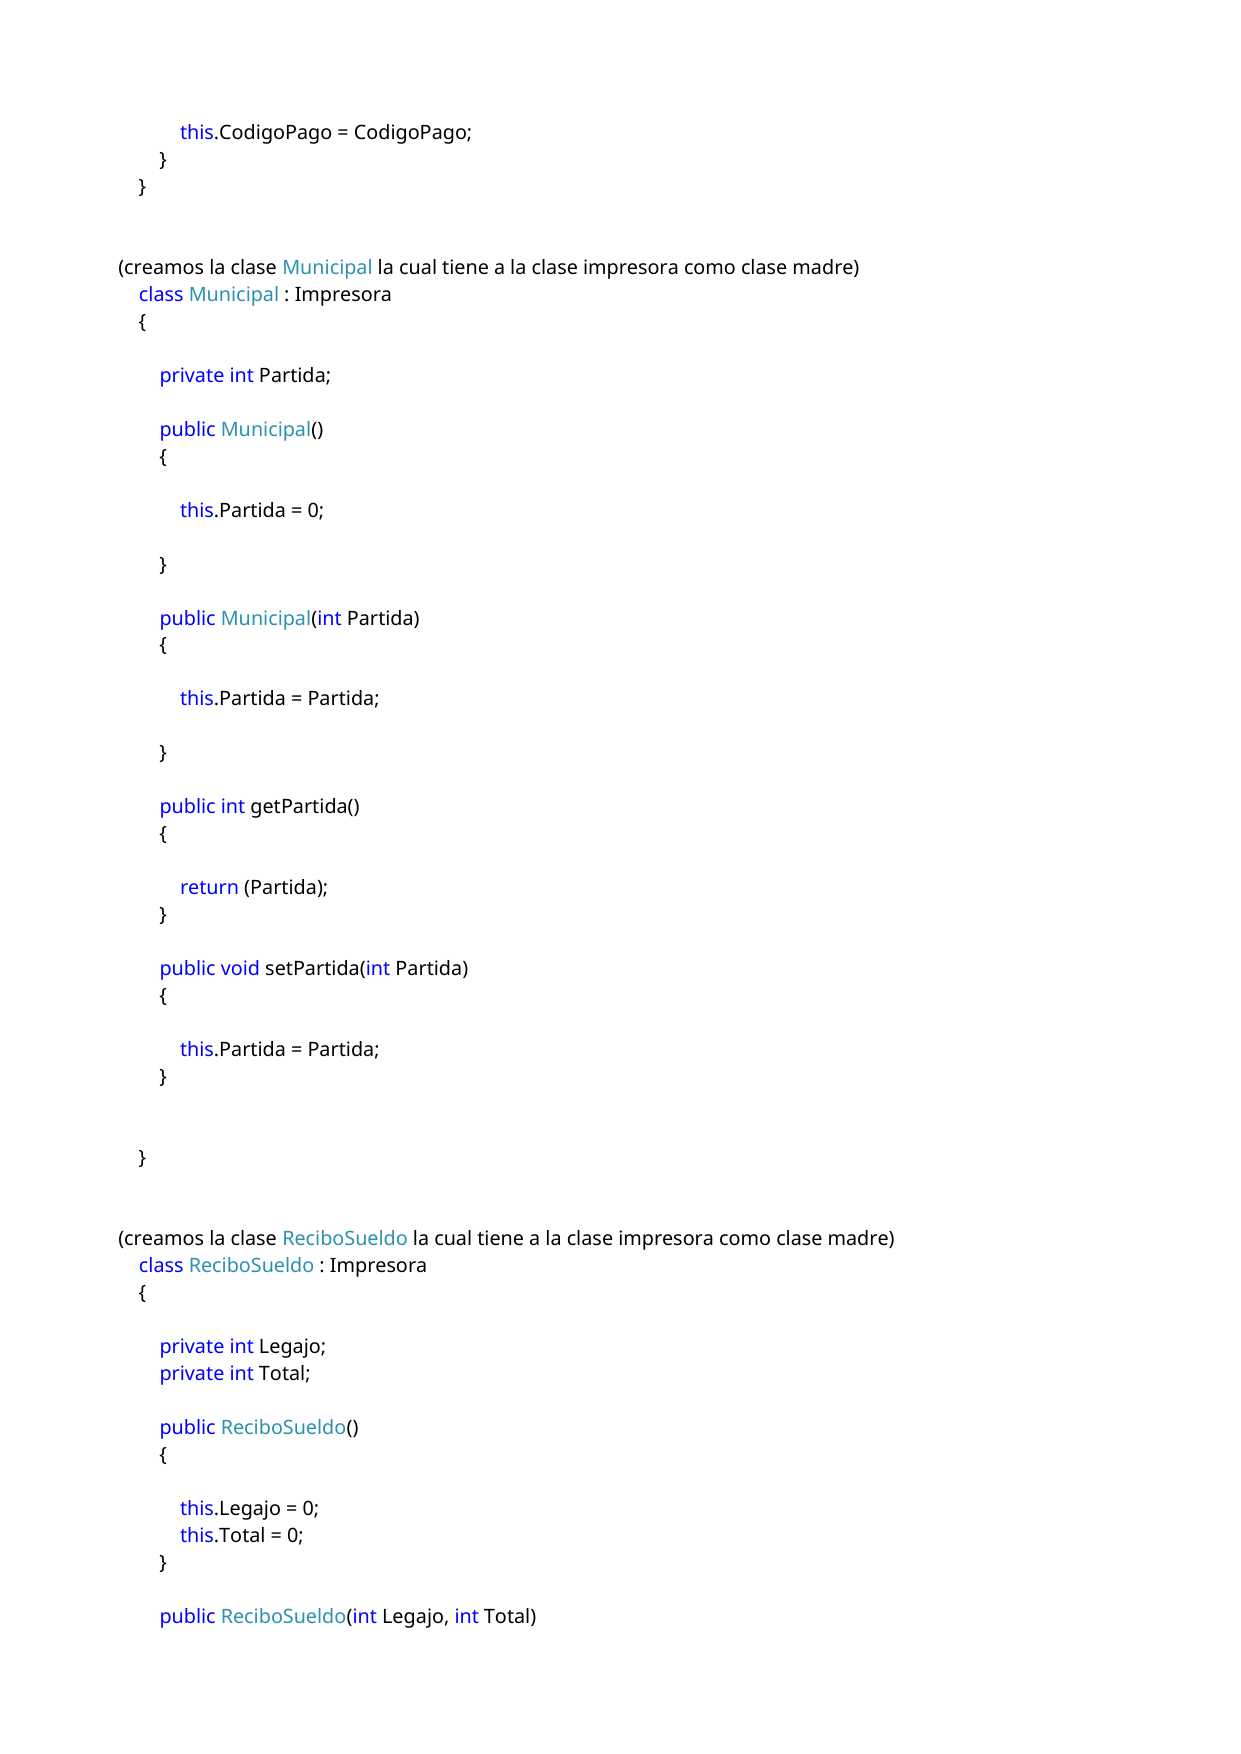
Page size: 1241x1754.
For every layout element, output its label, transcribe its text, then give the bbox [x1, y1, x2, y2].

text class ReciboSueldo : Impresora [118, 1251, 1122, 1278]
text return (Partida); [118, 873, 1122, 901]
text this.Partida = 0; [118, 496, 1122, 523]
text { [118, 1278, 1122, 1305]
text private int Legajo; [118, 1332, 1122, 1359]
text private int Partida; [118, 361, 1122, 388]
text this.CodigoPago = CodigoPago; [118, 118, 1122, 145]
text public ReciboSueldo() [118, 1413, 1122, 1440]
text { [118, 631, 1122, 658]
text } [118, 739, 1122, 766]
text private int Total; [118, 1359, 1122, 1386]
text } [118, 1143, 1122, 1170]
text this.Total = 0; [118, 1521, 1122, 1548]
text { [118, 307, 1122, 334]
text } [118, 1062, 1122, 1089]
text this.Legajo = 0; [118, 1494, 1122, 1521]
text this.Partida = Partida; [118, 1035, 1122, 1062]
text } [118, 550, 1122, 577]
text class Municipal : Impresora [118, 280, 1122, 307]
text public Municipal(int Partida) [118, 604, 1122, 631]
text } [118, 172, 1122, 199]
text public Municipal() [118, 415, 1122, 442]
text (creamos la clase ReciboSueldo la cual tiene a la clase impresora como clase madre) [118, 1224, 1122, 1251]
text } [118, 1548, 1122, 1575]
text { [118, 442, 1122, 469]
text public int getPartida() [118, 793, 1122, 819]
text { [118, 1440, 1122, 1467]
text this.Partida = Partida; [118, 685, 1122, 712]
text public void setPartida(int Partida) [118, 954, 1122, 981]
text { [118, 981, 1122, 1008]
text public ReciboSueldo(int Legajo, int Total) [118, 1602, 1122, 1629]
text } [118, 145, 1122, 172]
text { [118, 819, 1122, 847]
text } [118, 901, 1122, 927]
text (creamos la clase Municipal la cual tiene a la clase impresora como clase madre) [118, 253, 1122, 280]
